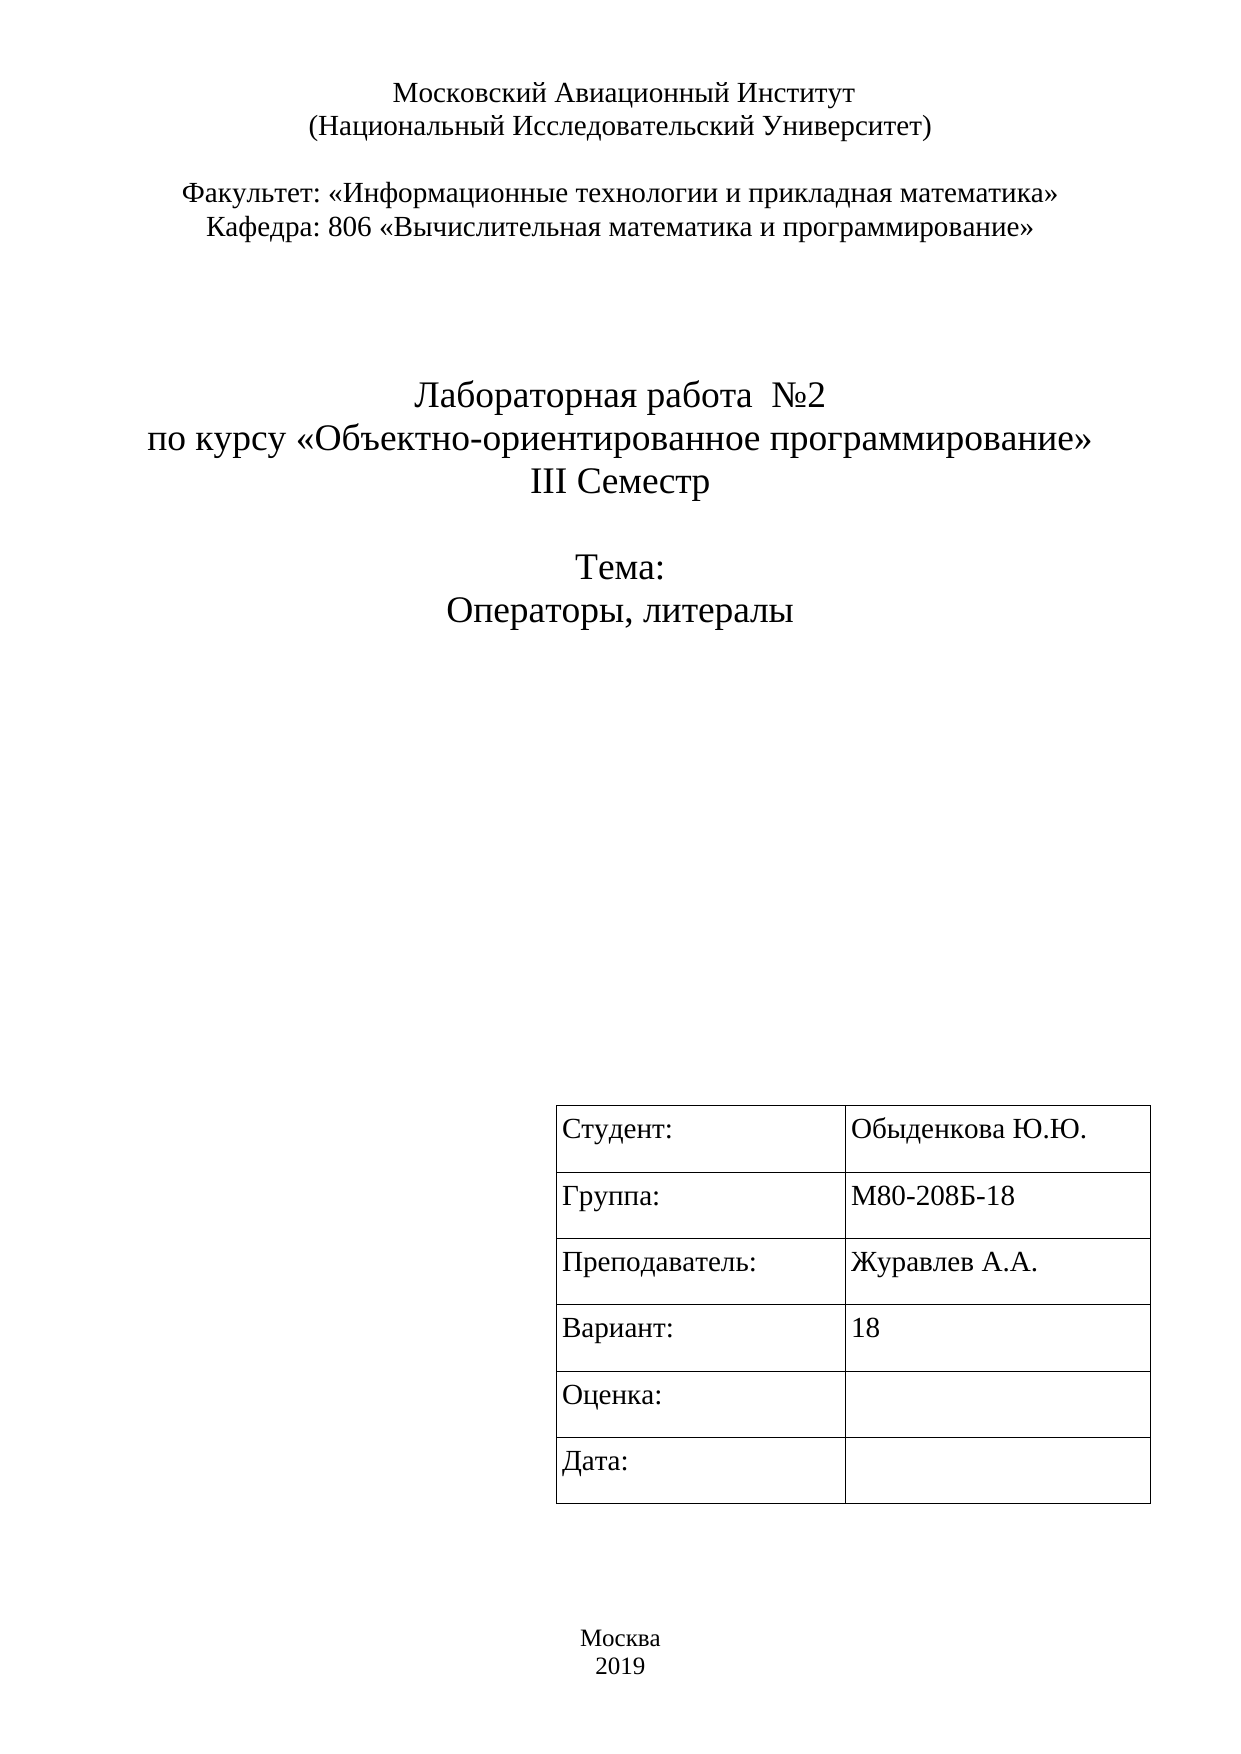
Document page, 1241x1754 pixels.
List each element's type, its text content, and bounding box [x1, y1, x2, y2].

text (Национальный Исследовательский Университет) [75, 108, 1165, 142]
text Кафедра: 806 «Вычислительная математика и программирование» [75, 209, 1165, 243]
table_cell [846, 1438, 1150, 1503]
table_cell М80-208Б-18 [846, 1173, 1150, 1238]
table_cell Оценка: [557, 1372, 845, 1437]
table_cell 18 [846, 1305, 1150, 1371]
table_cell Вариант: [557, 1305, 845, 1371]
table_header Обыденкова Ю.Ю. [846, 1106, 1150, 1172]
text по курсу «Объектно-ориентированное программирование» [75, 415, 1165, 458]
table_cell Дата: [557, 1438, 845, 1503]
text Московский Авиационный Институт [75, 75, 1165, 108]
text Лабораторная работа №2 [75, 372, 1165, 415]
table_cell Журавлев А.А. [846, 1239, 1150, 1304]
text Операторы, литералы [75, 588, 1165, 631]
table_cell [846, 1372, 1150, 1437]
table_cell Группа: [557, 1173, 845, 1238]
text Тема: [75, 544, 1165, 588]
table_cell Преподаватель: [557, 1239, 845, 1304]
text III Семестр [75, 458, 1165, 501]
text Факультет: «Информационные технологии и прикладная математика» [75, 176, 1165, 209]
table_header Студент: [557, 1106, 845, 1172]
